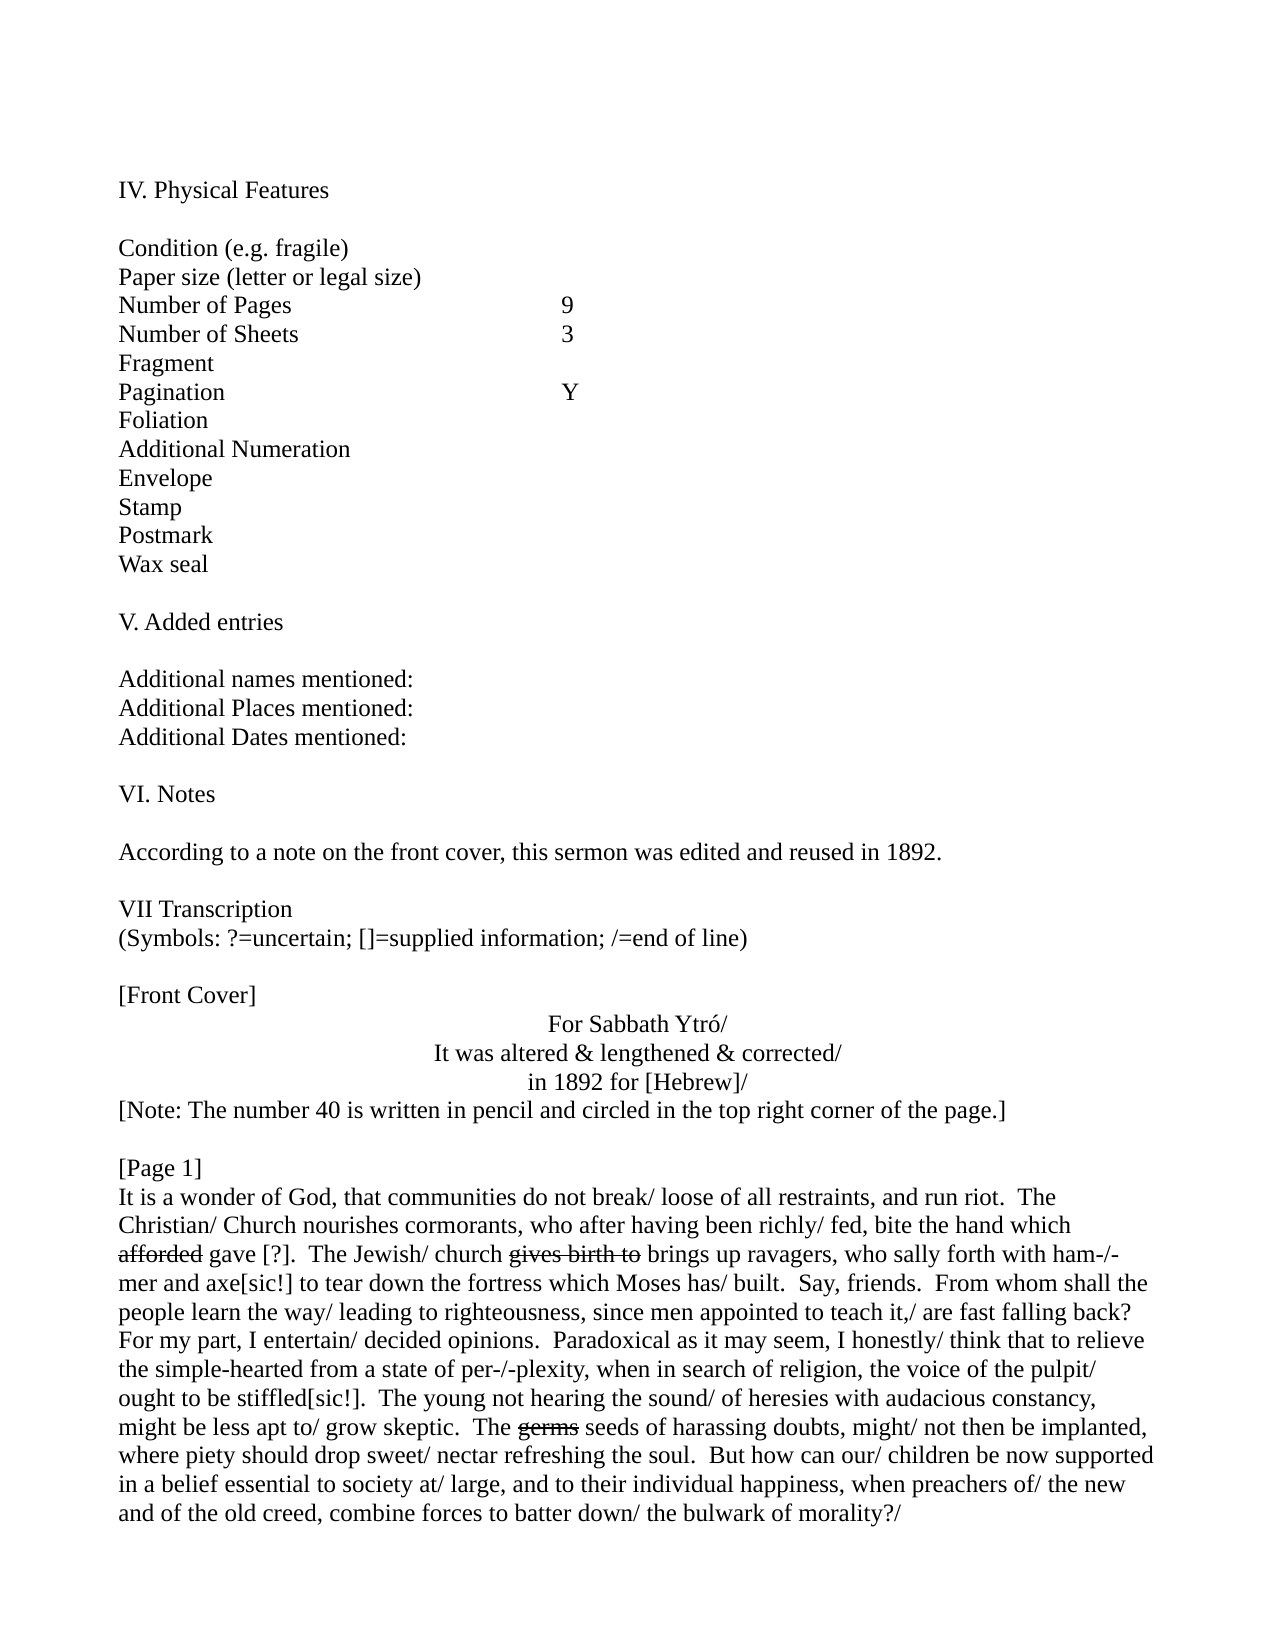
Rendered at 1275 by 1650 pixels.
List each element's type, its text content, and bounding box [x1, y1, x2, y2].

text It was altered & lengthened & corrected/ [118, 1038, 1157, 1067]
text [Page 1] [118, 1153, 1157, 1182]
text [Note: The number 40 is written in pencil and circled in the top right corner of the page.] [118, 1096, 1157, 1124]
text Pagination Y [118, 377, 1157, 406]
text For Sabbath Ytró/ [118, 1009, 1157, 1038]
text [Front Cover] [118, 981, 1157, 1009]
text (Symbols: ?=uncertain; []=supplied information; /=end of line) [118, 923, 1157, 952]
text Paper size (letter or legal size) [118, 262, 1157, 291]
text IV. Physical Features [118, 176, 1157, 204]
text Foliation [118, 406, 1157, 434]
text Number of Sheets 3 [118, 319, 1157, 348]
text Wax seal [118, 549, 1157, 578]
text in 1892 for [Hebrew]/ [118, 1067, 1157, 1096]
text Envelope [118, 463, 1157, 492]
text It is a wonder of God, that communities do not break/ loose of all restraints, and run riot. The Christian/ Church nourishes cormorants, who after having been richly/ fed, bite the hand which afforded gave [?]. The Jewish/ church gives birth to brings up ravagers, who sally forth with ham-/-mer and axe[sic!] to tear down the fortress which Moses has/ built. Say, friends. From whom shall the people learn the way/ leading to righteousness, since men appointed to teach it,/ are fast falling back? For my part, I entertain/ decided opinions. Paradoxical as it may seem, I honestly/ think that to relieve the simple-hearted from a state of per-/-plexity, when in search of religion, the voice of the pulpit/ ought to be stiffled[sic!]. The young not hearing the sound/ of heresies with audacious constancy, might be less apt to/ grow skeptic. The germs seeds of harassing doubts, might/ not then be implanted, where piety should drop sweet/ nectar refreshing the soul. But how can our/ children be now supported in a belief essential to society at/ large, and to their individual happiness, when preachers of/ the new and of the old creed, combine forces to batter down/ the bulwark of morality?/ [118, 1182, 1157, 1527]
text VII Transcription [118, 894, 1157, 923]
text Fragment [118, 348, 1157, 377]
text Additional Dates mentioned: [118, 722, 1157, 751]
text Additional Places mentioned: [118, 693, 1157, 722]
text Additional Numeration [118, 434, 1157, 463]
text Number of Pages 9 [118, 291, 1157, 319]
text Postma rk [118, 521, 1157, 549]
text VI. Notes [118, 779, 1157, 808]
text Additional names mentioned: [118, 664, 1157, 693]
text Condition (e.g. fragile) [118, 233, 1157, 262]
text According to a note on the front cover, this sermon was edited and reused in 1892. [118, 837, 1157, 866]
text V. Added entries [118, 607, 1157, 636]
text Stamp [118, 492, 1157, 521]
